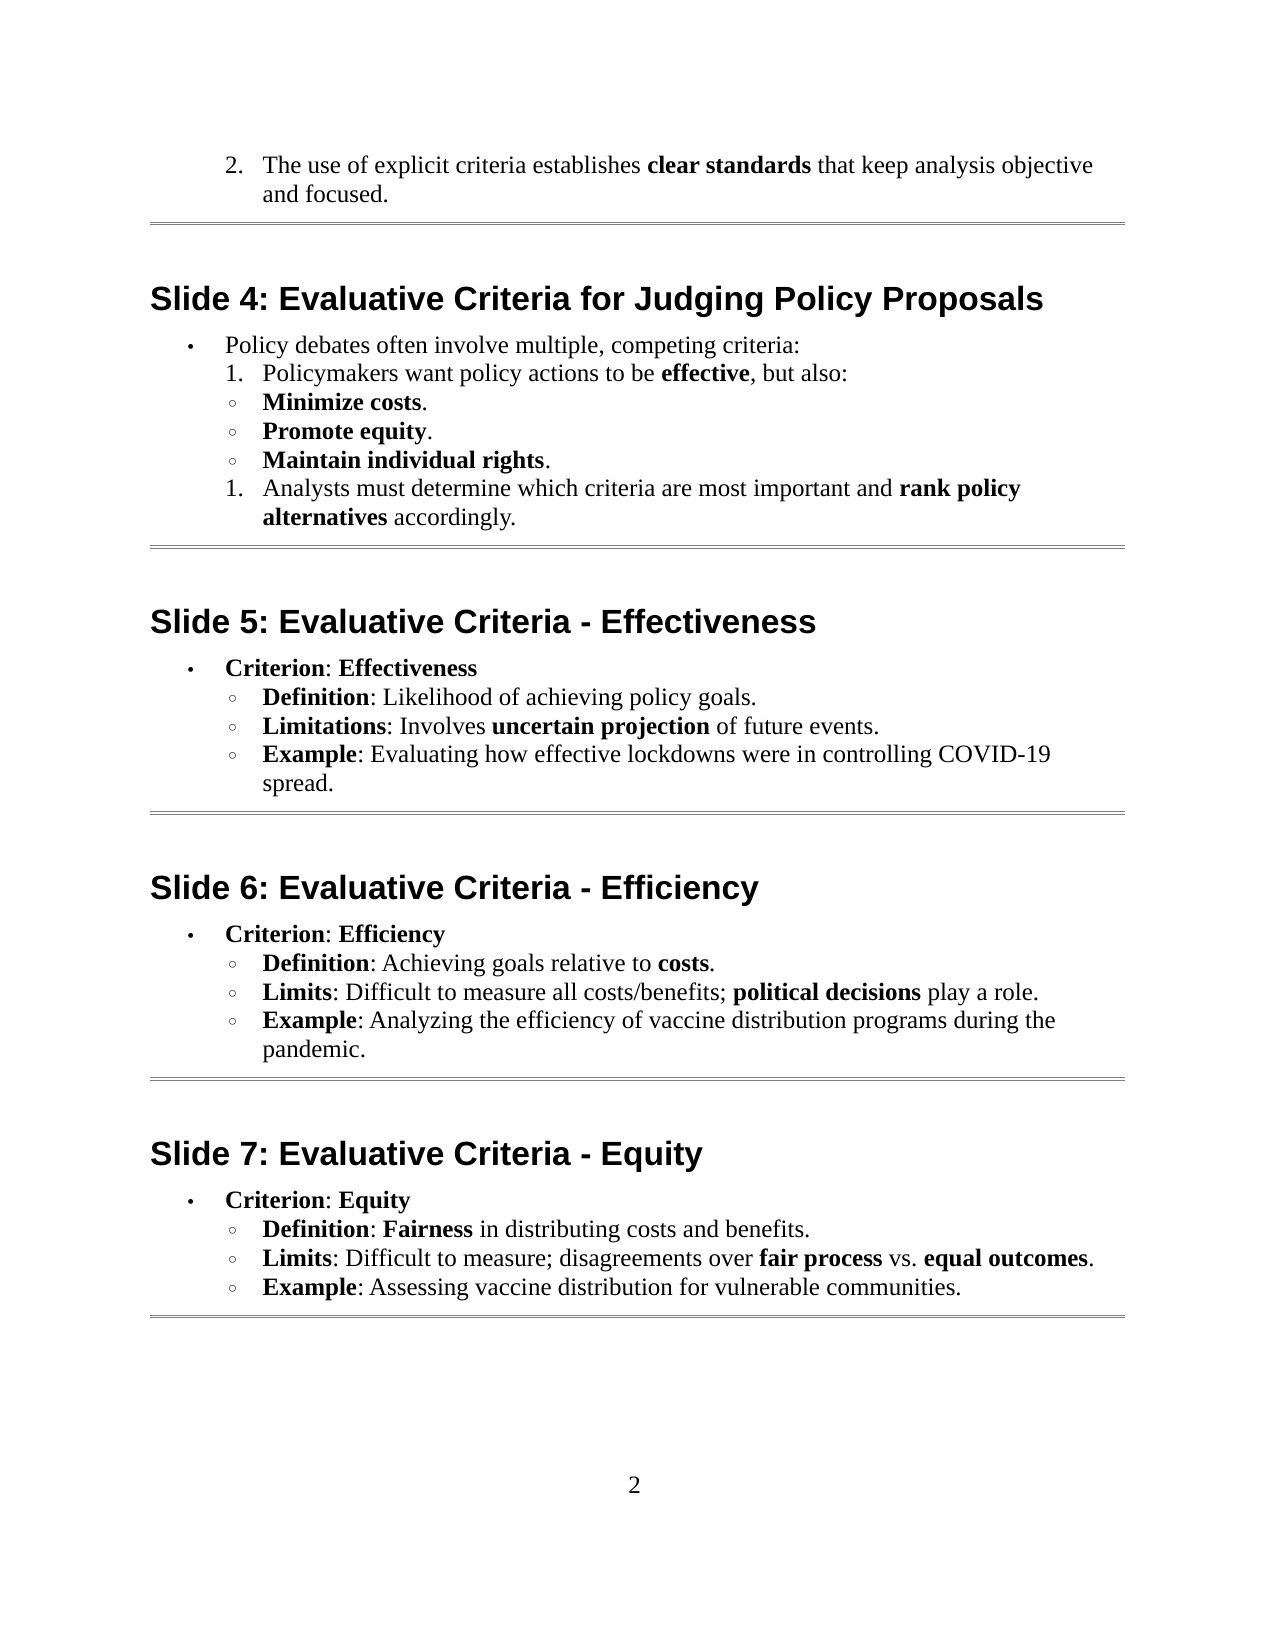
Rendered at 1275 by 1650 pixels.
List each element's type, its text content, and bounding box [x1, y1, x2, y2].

subtitle Slide 7: Evaluative Criteria - Equity [150, 1134, 1125, 1173]
list Limitations: Involves uncertain projection of future events. [225, 711, 1125, 739]
list Definition: Achieving goals relative to costs. [225, 948, 1125, 977]
list Limits: Difficult to measure; disagreements over fair process vs. equal outcomes. [225, 1243, 1125, 1272]
subtitle Slide 6: Evaluative Criteria - Efficiency [150, 868, 1125, 907]
list Example: Evaluating how effective lockdowns were in controlling COVID-19 spread. [225, 739, 1125, 797]
list Policy debates often involve multiple, competing criteria: [187, 330, 1125, 358]
list Analysts must determine which criteria are most important and rank policy alternatives accordingly. [225, 473, 1125, 531]
list Criterion: Efficiency [187, 919, 1125, 948]
subtitle Slide 5: Evaluative Criteria - Effectiveness [150, 602, 1125, 641]
list Definition: Fairness in distributing costs and benefits. [225, 1214, 1125, 1243]
list Definition: Likelihood of achieving policy goals. [225, 682, 1125, 711]
list Minimize costs. [225, 387, 1125, 416]
list The use of explicit criteria establishes clear standards that keep analysis objective and focused. [225, 150, 1125, 207]
list Example: Analyzing the efficiency of vaccine distribution programs during the pandemic. [225, 1006, 1125, 1063]
list Promote equity. [225, 416, 1125, 445]
subtitle Slide 4: Evaluative Criteria for Judging Policy Proposals [150, 279, 1125, 317]
list Example: Assessing vaccine distribution for vulnerable communities. [225, 1272, 1125, 1300]
list Maintain individual rights. [225, 445, 1125, 473]
list Criterion: Effectiveness [187, 653, 1125, 682]
list Criterion: Equity [187, 1185, 1125, 1214]
list Policymakers want policy actions to be effective, but also: [225, 358, 1125, 387]
list Limits: Difficult to measure all costs/benefits; political decisions play a role. [225, 977, 1125, 1006]
